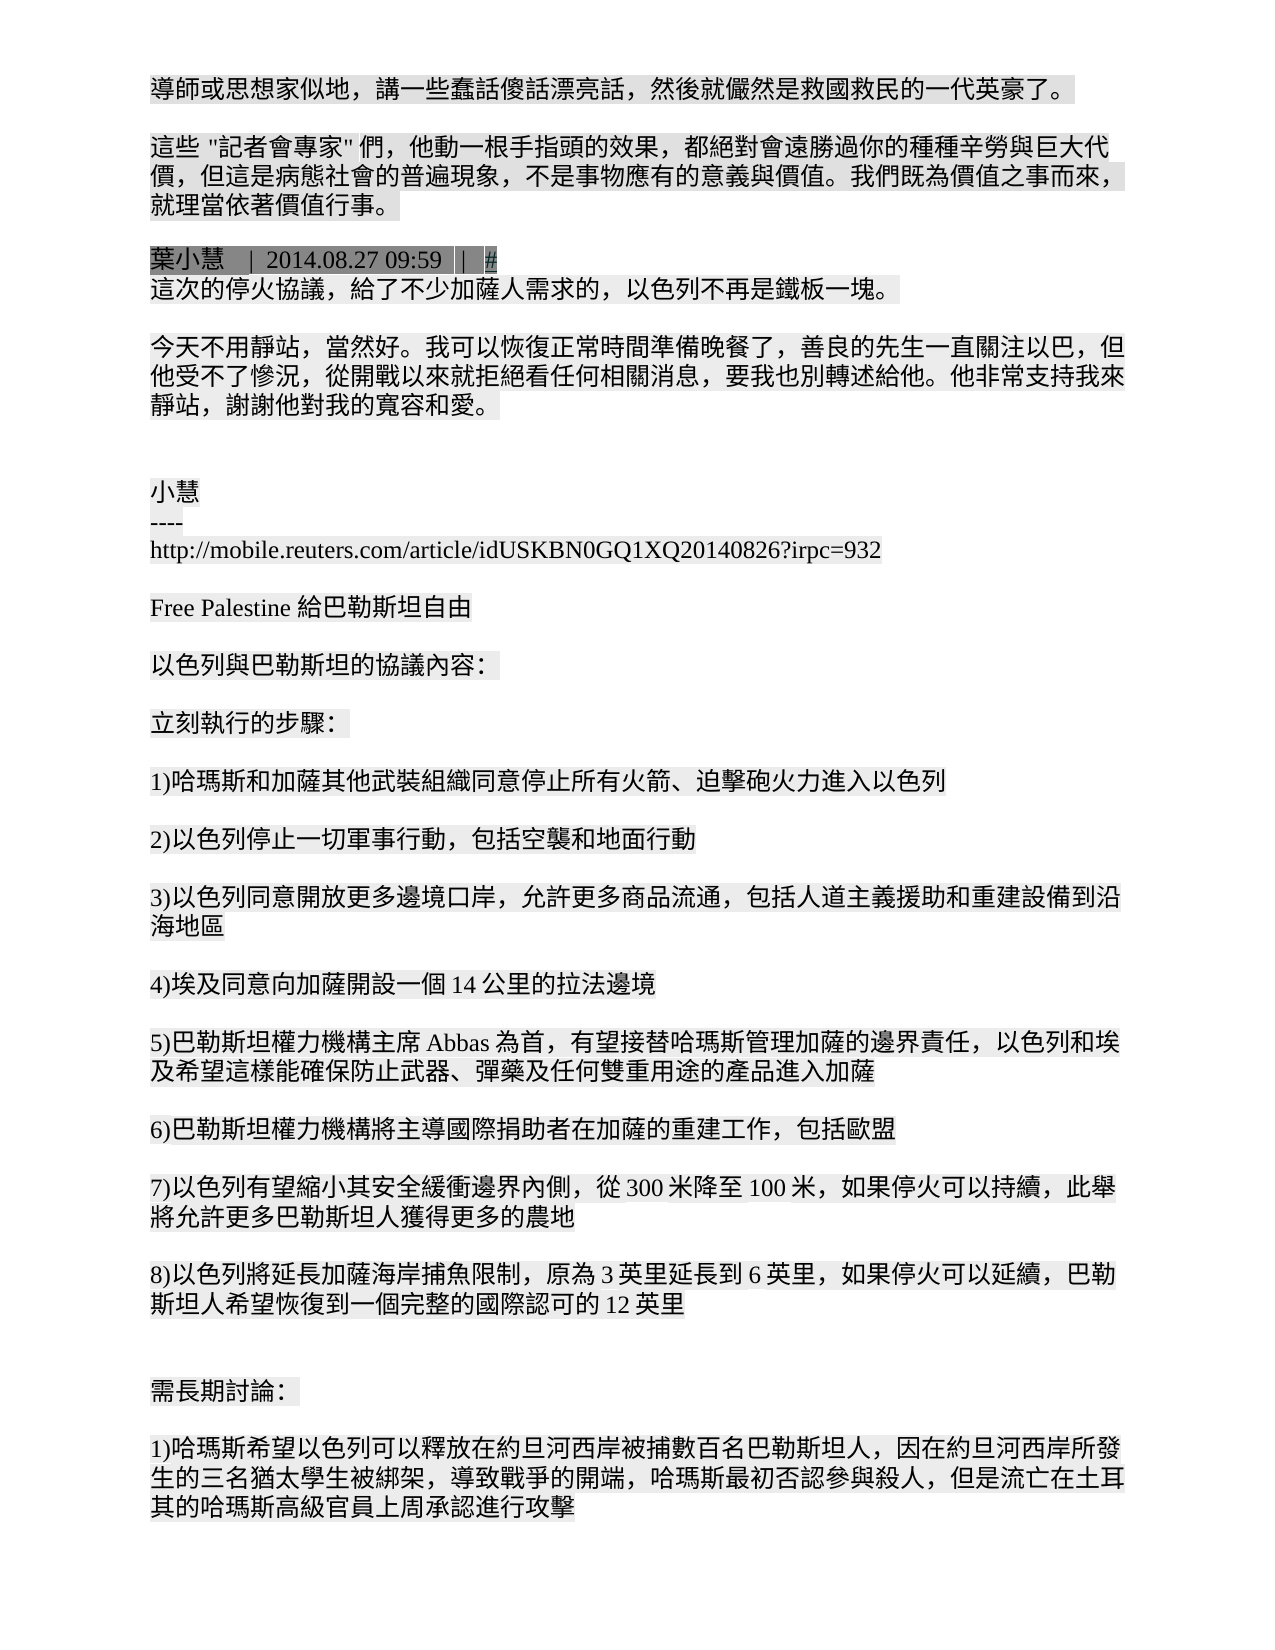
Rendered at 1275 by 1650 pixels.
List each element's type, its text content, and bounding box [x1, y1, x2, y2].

text 這次的停火協議，給了不少加薩人需求的，以色列不再是鐵板一塊。 今天不用靜站，當然好。我可以恢復正常時間準備晚餐了，善良的先生一直關注以巴，但他受不了慘況，從開戰以來就拒絕看任何相關消息，要我也別轉述給他。他非常支持我來靜站，謝謝他對我的寬容和愛。 小慧 ---- http://mobile.reuters.com/article/idUSKBN0GQ1XQ20140826?irpc=932 Free Palestine 給巴勒斯坦自由 以色列與巴勒斯坦的協議內容： 立刻執行的步驟： 1)哈瑪斯和加薩其他武裝組織同意停止所有火箭、迫擊砲火力進入以色列 2)以色列停止一切軍事行動，包括空襲和地面行動 3)以色列同意開放更多邊境口岸，允許更多商品流通，包括人道主義援助和重建設備到沿海地區 4)埃及同意向加薩開設一個14公里的拉法邊境 5)巴勒斯坦權力機構主席Abbas為首，有望接替哈瑪斯管理加薩的邊界責任，以色列和埃及希望這樣能確保防止武器、彈藥及任何雙重用途的產品進入加薩 6)巴勒斯坦權力機構將主導國際捐助者在加薩的重建工作，包括歐盟 7)以色列有望縮小其安全緩衝邊界內側，從300米降至100米，如果停火可以持續，此舉將允許更多巴勒斯坦人獲得更多的農地 8)以色列將延長加薩海岸捕魚限制，原為3英里延長到6英里，如果停火可以延續，巴勒斯坦人希望恢復到一個完整的國際認可的12英里 需長期討論： 1)哈瑪斯希望以色列可以釋放在約旦河西岸被捕數百名巴勒斯坦人，因在約旦河西岸所發生的三名猶太學生被綁架，導致戰爭的開端，哈瑪斯最初否認參與殺人，但是流亡在土耳其的哈瑪斯高級官員上周承認進行攻擊 2)總統Abbas希望長期在以色列監獄的巴勒斯坦囚犯可以釋放 3)以色列希望哈瑪斯及其他激進組織交出在加薩喪命的以色列士兵的軀體 4)哈瑪斯要建立加薩海港，使貨物和人員可以自由進出，以色列長期皆拒絕此計畫，但是假如可以對其安全提出保證 5)哈瑪斯希望聯合國取消凍結資金，使它們能夠支付薪水給40000名警察及政府工作人員，因自去年底開始皆無支付薪資 6)巴勒斯坦人希望加薩有機場，Yasser Arafat 國際機場在1998年開幕，2000年被以色列轟炸後關閉 [150, 275, 1125, 1551]
text 葉小慧 | 2014.08.27 09:59 | # [150, 246, 1125, 275]
text 我在首頁寫了篇停火公告。 所謂 "永久" 停火，我不樂觀，畢竟仇恨既已鑄成，以巴雙方總是會有人難以平息仇恨怒火，而且戰爭往往也會給一些人帶來莫大好處，並不是所有人都渴望和平。主導美國外交政策的軍火商們，肯定就不樂見戰爭結束。 不過，這個接力靜站活動就仍然依前所言，戰火一旦結束，我們就結束接力。往後發展如何，再看著辦。 長久以來，人們總是不間斷地質疑 "你們這樣做沒有效啦"。積極一點的，就會建議你們應該在報上買廣告或強力動員媒體等等。 有沒有效？這個問題只有一個，但我已經提出過一百個不同的回答。你心情不好，來到夜裏的海邊走走，突然一堆路人跟你說，這樣對改善心情沒有效啦。你聽了，只能瞠目結舌，因為你並不是 "先" 思考過 "有沒有效" 才來到海邊看夜裏的星。 我高中每天搭公車上下學，等公車很無聊，我就撕一頁英文字典拿在手上背單字。突然一堆路人告訴你說，"這樣沒有效啦"。背一天當然沒有效，但我如果背一萬天難道還是沒有效？ 過去喊台獨，不也所有人都說你瘋了，每次活動永遠就是小貓兩三隻，甚至走到哪就被人們追著打到哪。可是，現在台獨卻變成令人厭惡至極的全民愛國運動。 十六、七年前，我開始寫批評美國和反對大規模殺傷武器如貧鈾彈的文章，馬上就會遭來愛台、愛美匿名人士的嚴重懲罰，造謠、抹黑、冒名等等，無日無之，甚至搞得劍橋系上雞飛狗跳，百口莫辯，虐待得我實在很痛苦。 人們說，美國是天底下最愛好人權民主與自由的國家，為拯救世人不惜犧牲美國人自己的性命，美國豈會濫殺無辜？連殺一個人也不可能。連這樣偉大的國家你也要誣蔑，不除掉你，豈有天理。 可是，不過才十幾年的時間，美國的血腥殘暴至少已經不是什麼驚世駭俗的言論。你反對貧鈾彈之巨大危害，特別是危及新生兒和胎兒，大概也不會有人說你瞎掰。 我不是說咱們這樣反戰很有效，而是說你能做什麼就做了唄，老想著有沒有效但卻什麼都不做，那不是很變態嗎？一個人從不背單字、不學文法，但他卻老想著背單字讀文法對於學習外語有效嗎？那是不是很奇怪。你就先用功再說，用功到一個程度再來想效果也不遲。 我看很多女生整天美白保養減肥忙個不停，很多方法措施，客觀上來講根本沒有效，例如所謂按摩塑身。肌肉細胞又不是黏土做的，怎麼可能因為妳每天給肌肉揉啊揉的就能揉出某種形狀來或把它給揉小了？ 雖然明知沒效，但很多女生寧可信其有，寧可抱持一線希望努力去揉、努力擦什麼美白霜。為什麼？因為她很在乎美不美、白不白、胖不胖。因此，與其質疑說反戰有沒有效，倒不如說你其實不在乎。對你在乎的事，一絲絲希望你都會努力去把握。 至於廣招媒體、努力吸引鎂光燈一事，我倒是認為可有可無。媒體報導應該是一種 "果" 而不該是一種 "因"。台灣很多運動幾乎完全就是媒體炒作出來的(恕我不敢舉例，就是各位如雷貫耳的那些 "運動")，同時也努力炒作出一些明星，例如什麼親綠學者、什麼領袖之類。 這些明星、領袖其實什麼像樣的事也不曾做過，但與之氣味投合的媒體們因為某種市場需求及政治需求，硬把他給創造出來，就好像在捧紅一個藝人明星那樣。 今天如果你有什麼作為，值得讓媒體來報導，就讓他自己來而不需要刻意去動員，更不需要把媒體當成運動的核心要務。媒體型塑意義的力量很大，那當然會很有效這是一定的，不過刻意迎合或炒作，有點卑鄙窩囊就是。 媒體應該是果，而不是因。只不過一丁點作為，你能期待大眾或媒體怎麼看待你？常有人誤以為我反對宣傳。我當然不反對；一個運動必然有著公眾性，否則哪叫運動？又不是談情說愛才需要隱密偷偷進行。 可是，你有幾分作為、幾分能耐，再來做幾分宣傳也不遲。現實上我們看到的常常是什麼也不做(恕我不敢舉例，就是那些如雷貫耳的明星、領袖之類)，然後就是發表一些不痛不癢的偉大聲明，或是連署，不痛不癢簽個名，然後召開記者會，擺個架式，像個什麼青年導師或思想家似地，講一些蠢話傻話漂亮話，然後就儼然是救國救民的一代英豪了。 這些 "記者會專家" 們，他動一根手指頭的效果，都絕對會遠勝過你的種種辛勞與巨大代價，但這是病態社會的普遍現象，不是事物應有的意義與價值。我們既為價值之事而來，就理當依著價值行事。 [150, 75, 1125, 221]
